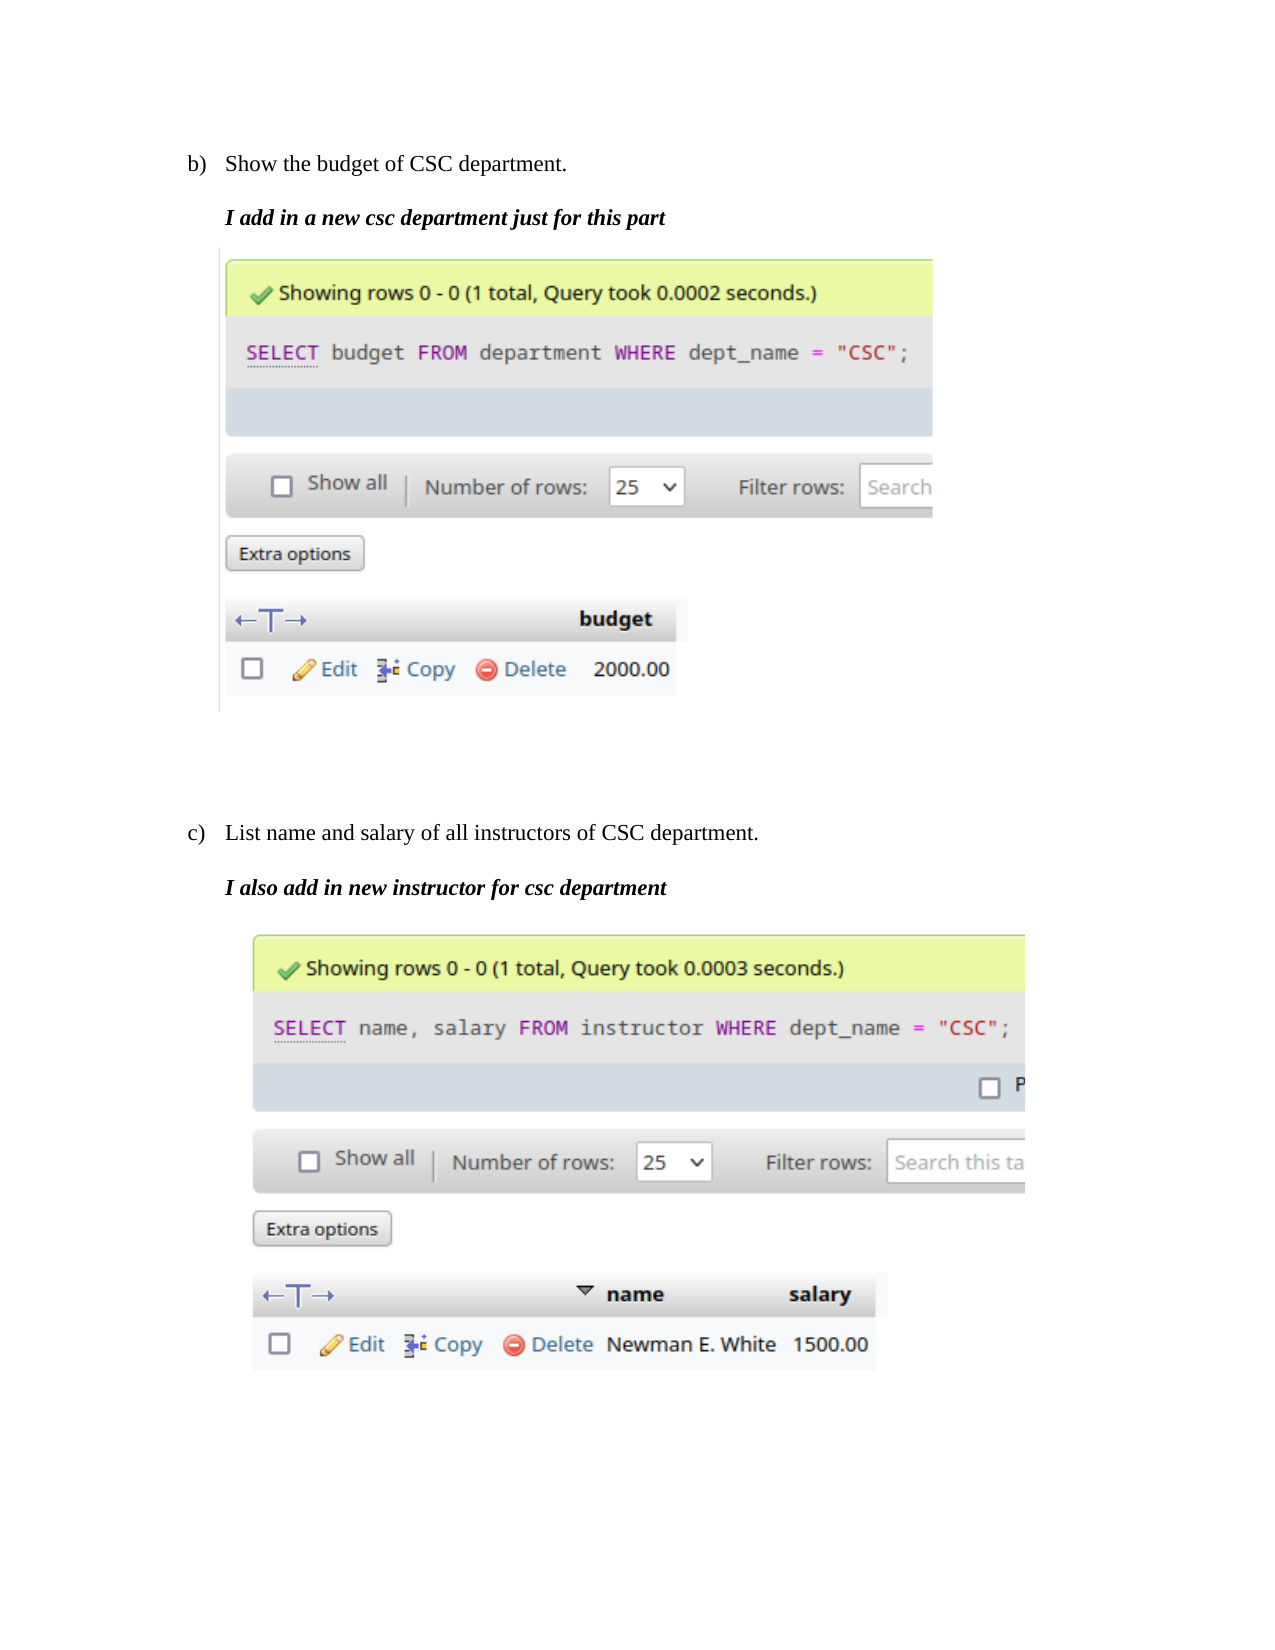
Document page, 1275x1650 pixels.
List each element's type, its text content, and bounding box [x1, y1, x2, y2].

list I add in a new csc department just for this part [225, 204, 1125, 231]
list I also add in new instructor for csc department [225, 873, 1125, 900]
picture [250, 927, 1025, 1380]
list List name and salary of all instructors of CSC department. [187, 819, 1125, 846]
picture [218, 247, 933, 711]
list Show the budget of CSC department. [187, 150, 1125, 176]
